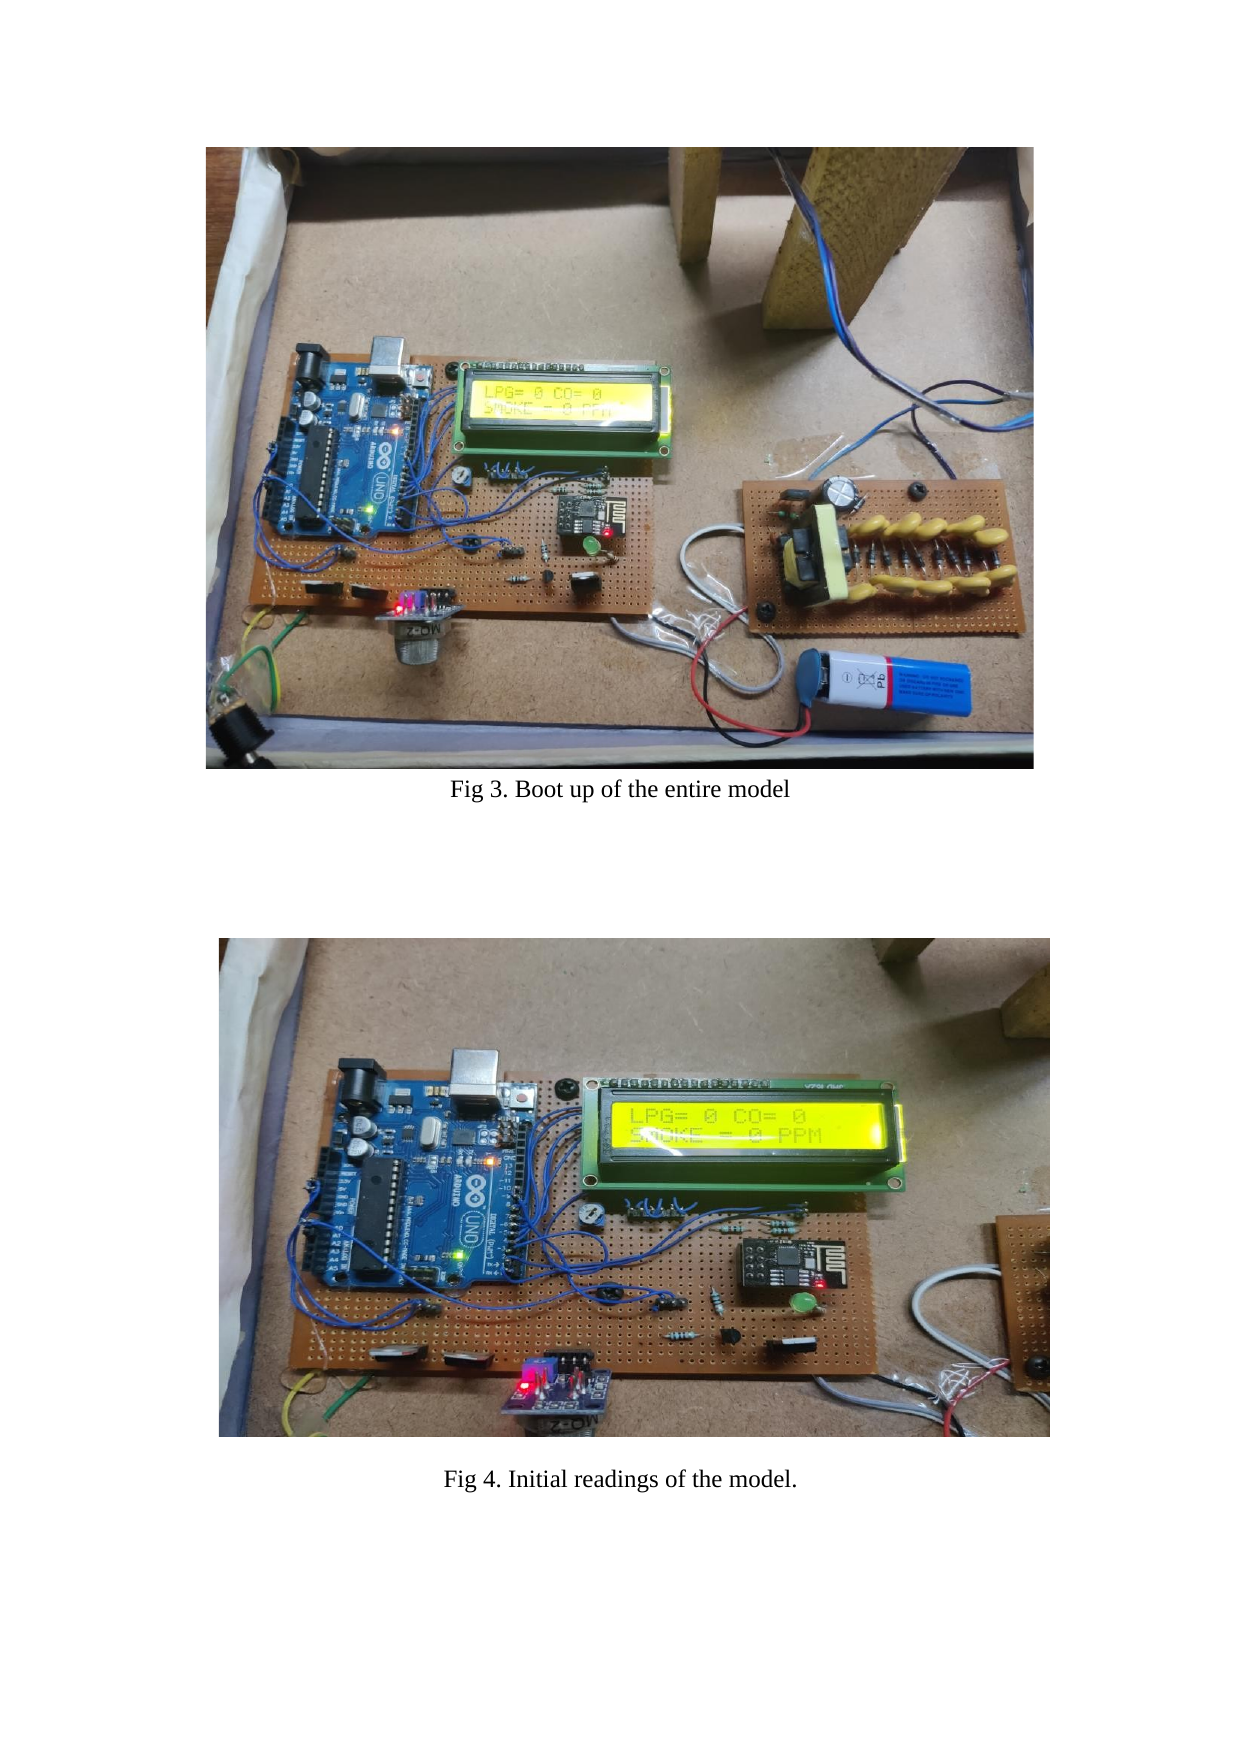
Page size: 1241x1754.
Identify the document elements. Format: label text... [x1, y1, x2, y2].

picture [205, 147, 1034, 769]
text Fig 4. Initial readings of the model. [280, 1464, 961, 1493]
text Fig 3. Boot up of the entire model [279, 774, 961, 802]
picture [218, 938, 1050, 1437]
